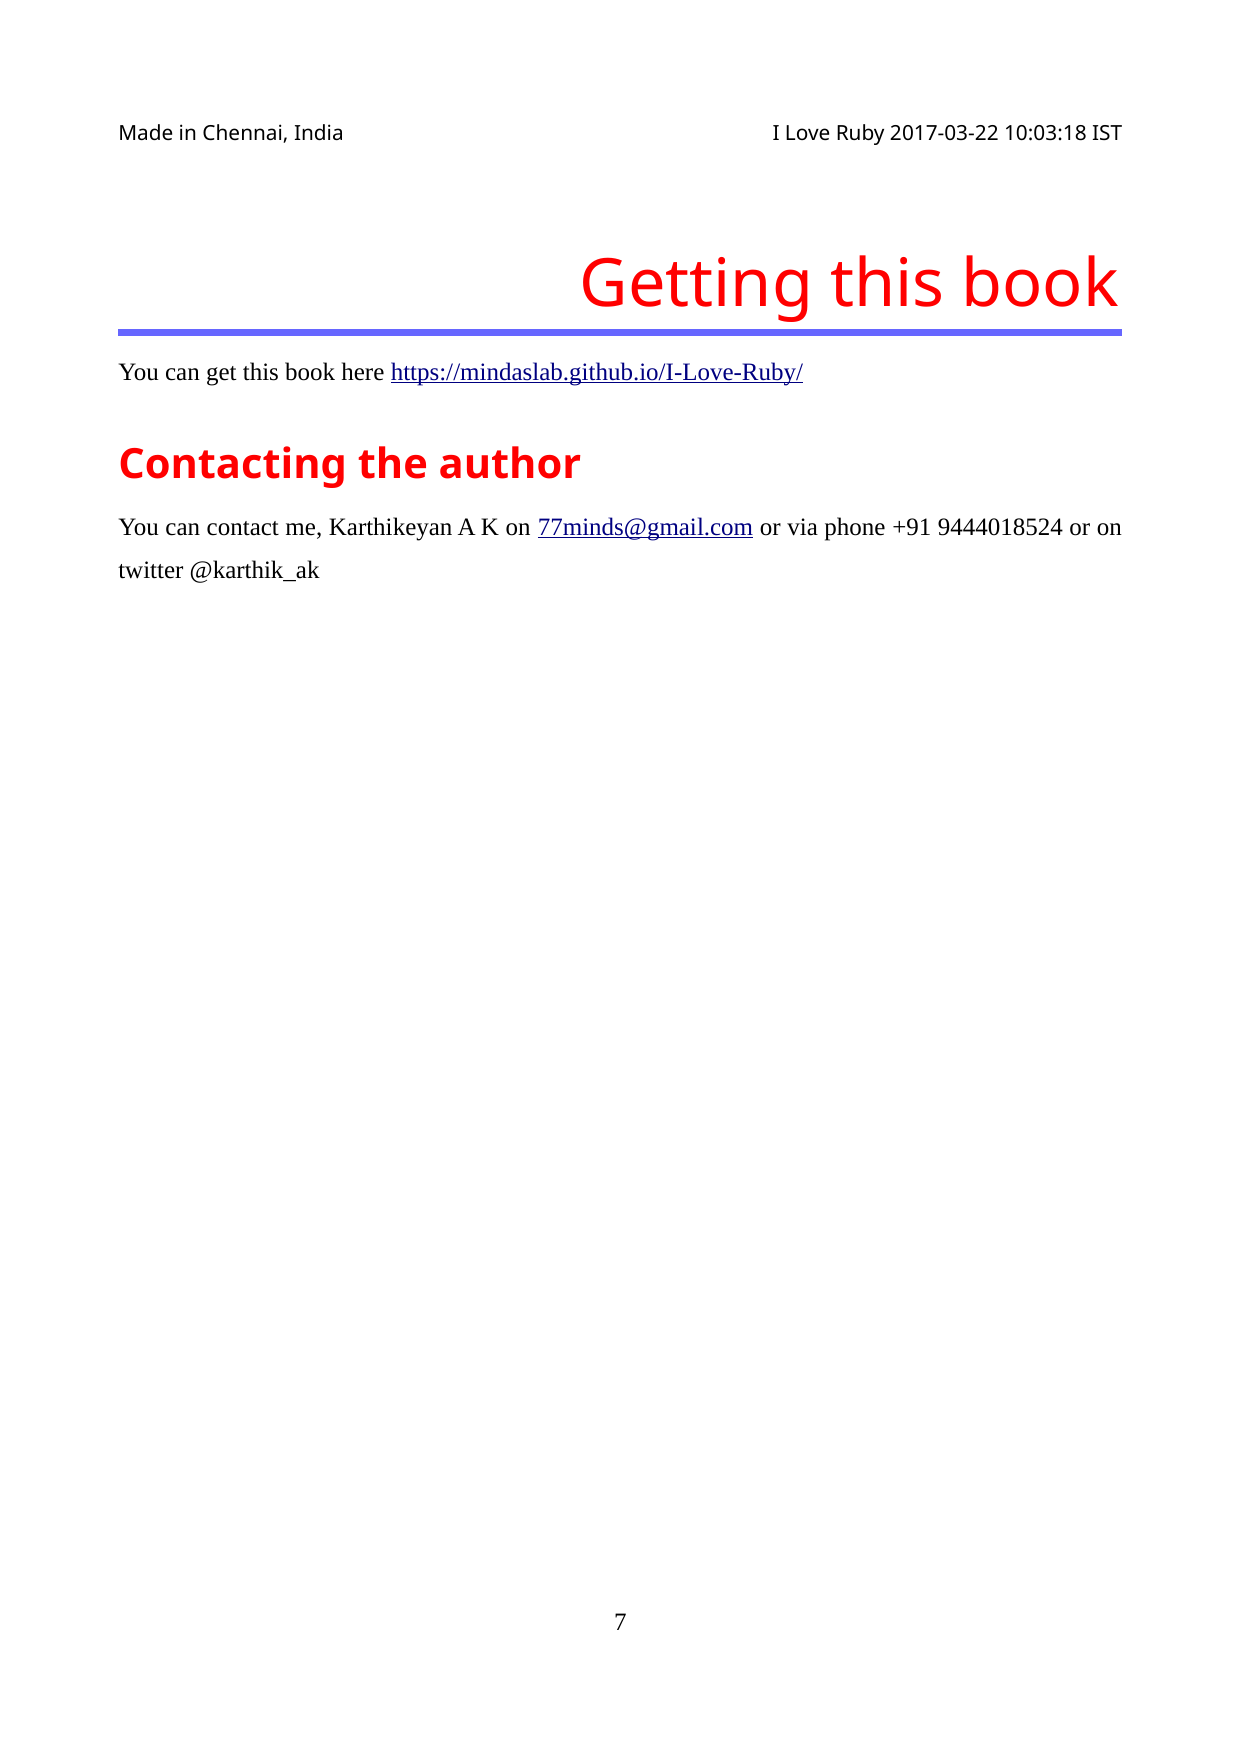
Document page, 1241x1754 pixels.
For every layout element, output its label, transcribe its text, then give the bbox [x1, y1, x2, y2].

text You can contact me, Karthikeyan A K on 77minds@gmail.com or via phone +91 9444018524 or on twitter @karthik_ak [118, 512, 1122, 584]
subtitle Contacting the author [118, 434, 1122, 491]
subtitle Getting this book [118, 233, 1122, 329]
text You can get this book here https://mindaslab.github.io/I-Love-Ruby/ [118, 357, 1122, 386]
